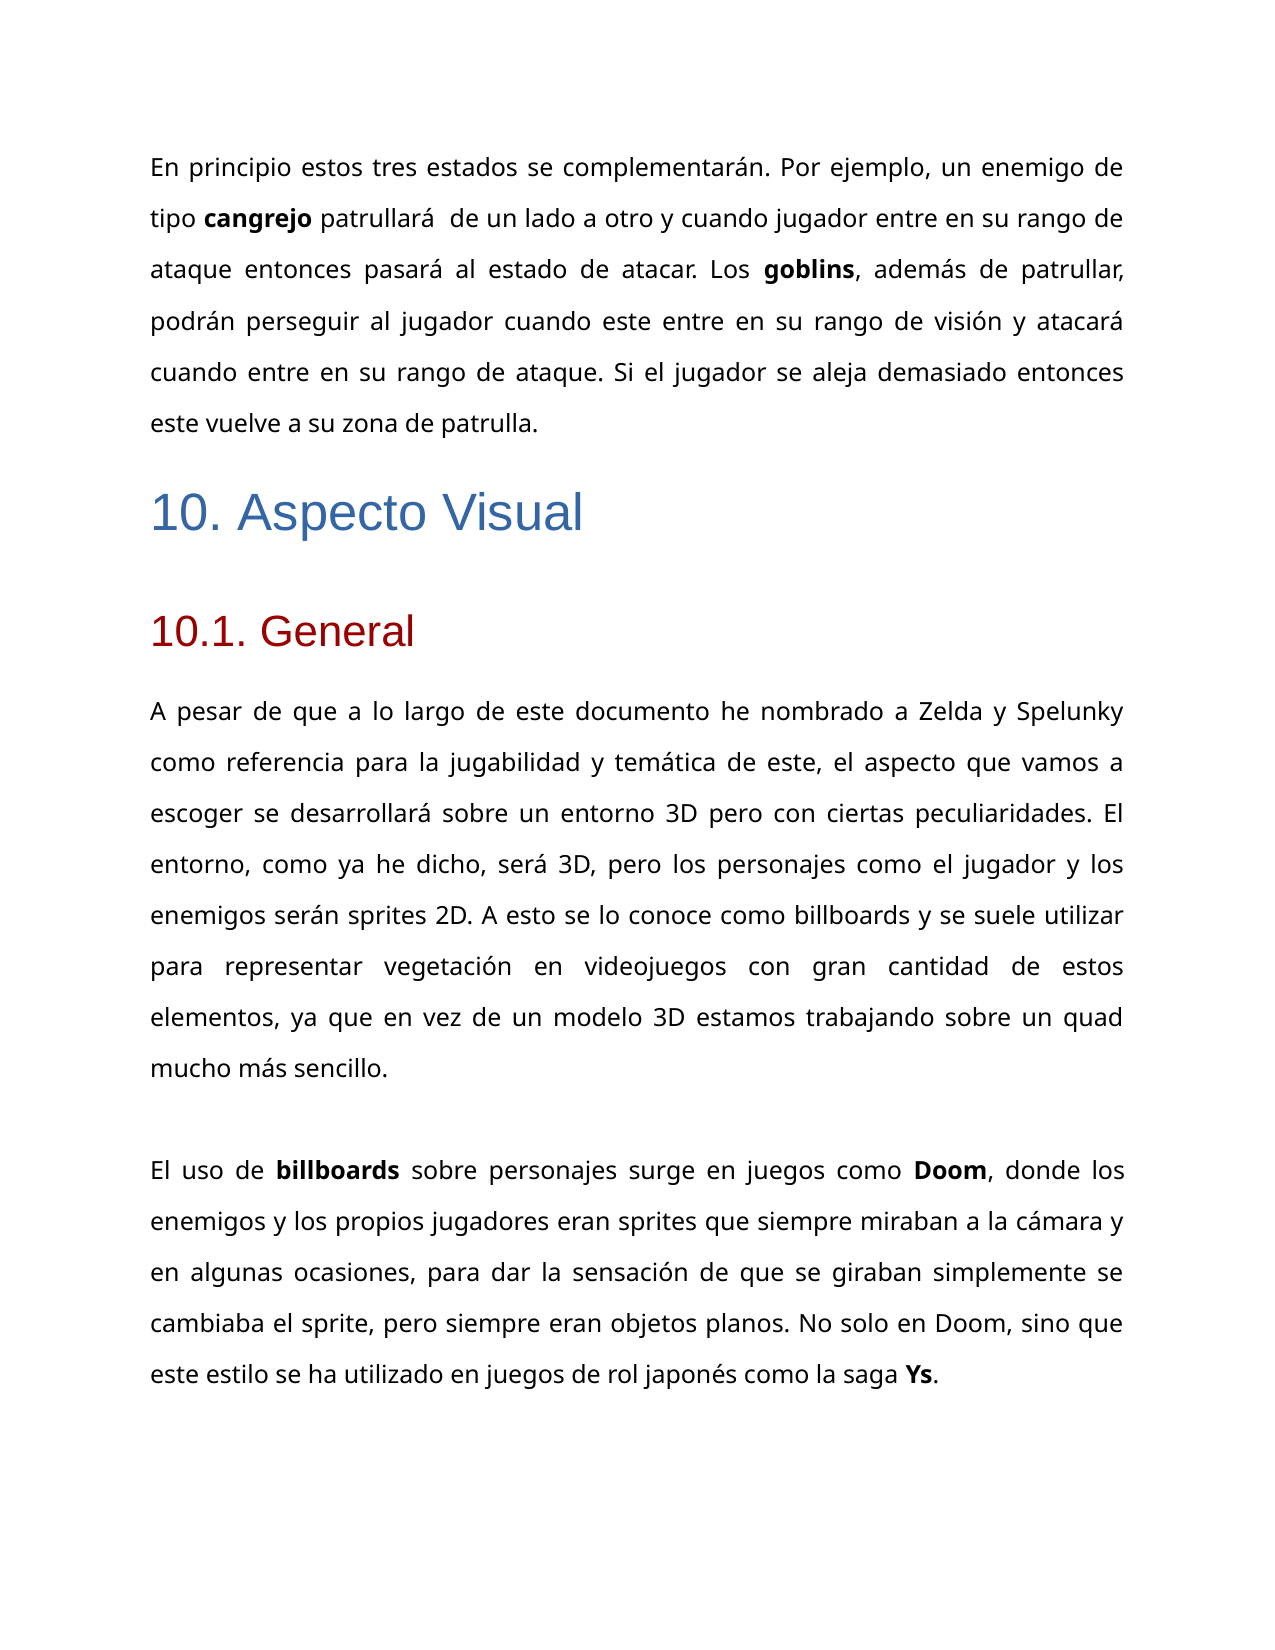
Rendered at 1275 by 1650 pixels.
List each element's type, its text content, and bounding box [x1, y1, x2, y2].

subtitle General [150, 605, 1125, 656]
text El uso de billboards sobre personajes surge en juegos como Doom, donde los enemigos y los propios jugadores eran sprites que siempre miraban a la cámara y en algunas ocasiones, para dar la sensación de que se giraban simplemente se cambiaba el sprite, pero siempre eran objetos planos. No solo en Doom, sino que este estilo se ha utilizado en juegos de rol japonés como la saga Ys. [150, 1152, 1125, 1391]
text A pesar de que a lo largo de este documento he nombrado a Zelda y Spelunky como referencia para la jugabilidad y temática de este, el aspecto que vamos a escoger se desarrollará sobre un entorno 3D pero con ciertas peculiaridades. El entorno, como ya he dicho, será 3D, pero los personajes como el jugador y los enemigos serán sprites 2D. A esto se lo conoce como billboards y se suele utilizar para representar vegetación en videojuegos con gran cantidad de estos elementos, ya que en vez de un modelo 3D estamos trabajando sobre un quad mucho más sencillo. [150, 693, 1125, 1084]
subtitle Aspecto Visual [150, 481, 1125, 542]
text En principio estos tres estados se complementarán. Por ejemplo, un enemigo de tipo cangrejo patrullará de un lado a otro y cuando jugador entre en su rango de ataque entonces pasará al estado de atacar. Los goblins, además de patrullar, podrán perseguir al jugador cuando este entre en su rango de visión y atacará cuando entre en su rango de ataque. Si el jugador se aleja demasiado entonces este vuelve a su zona de patrulla. [150, 150, 1125, 439]
